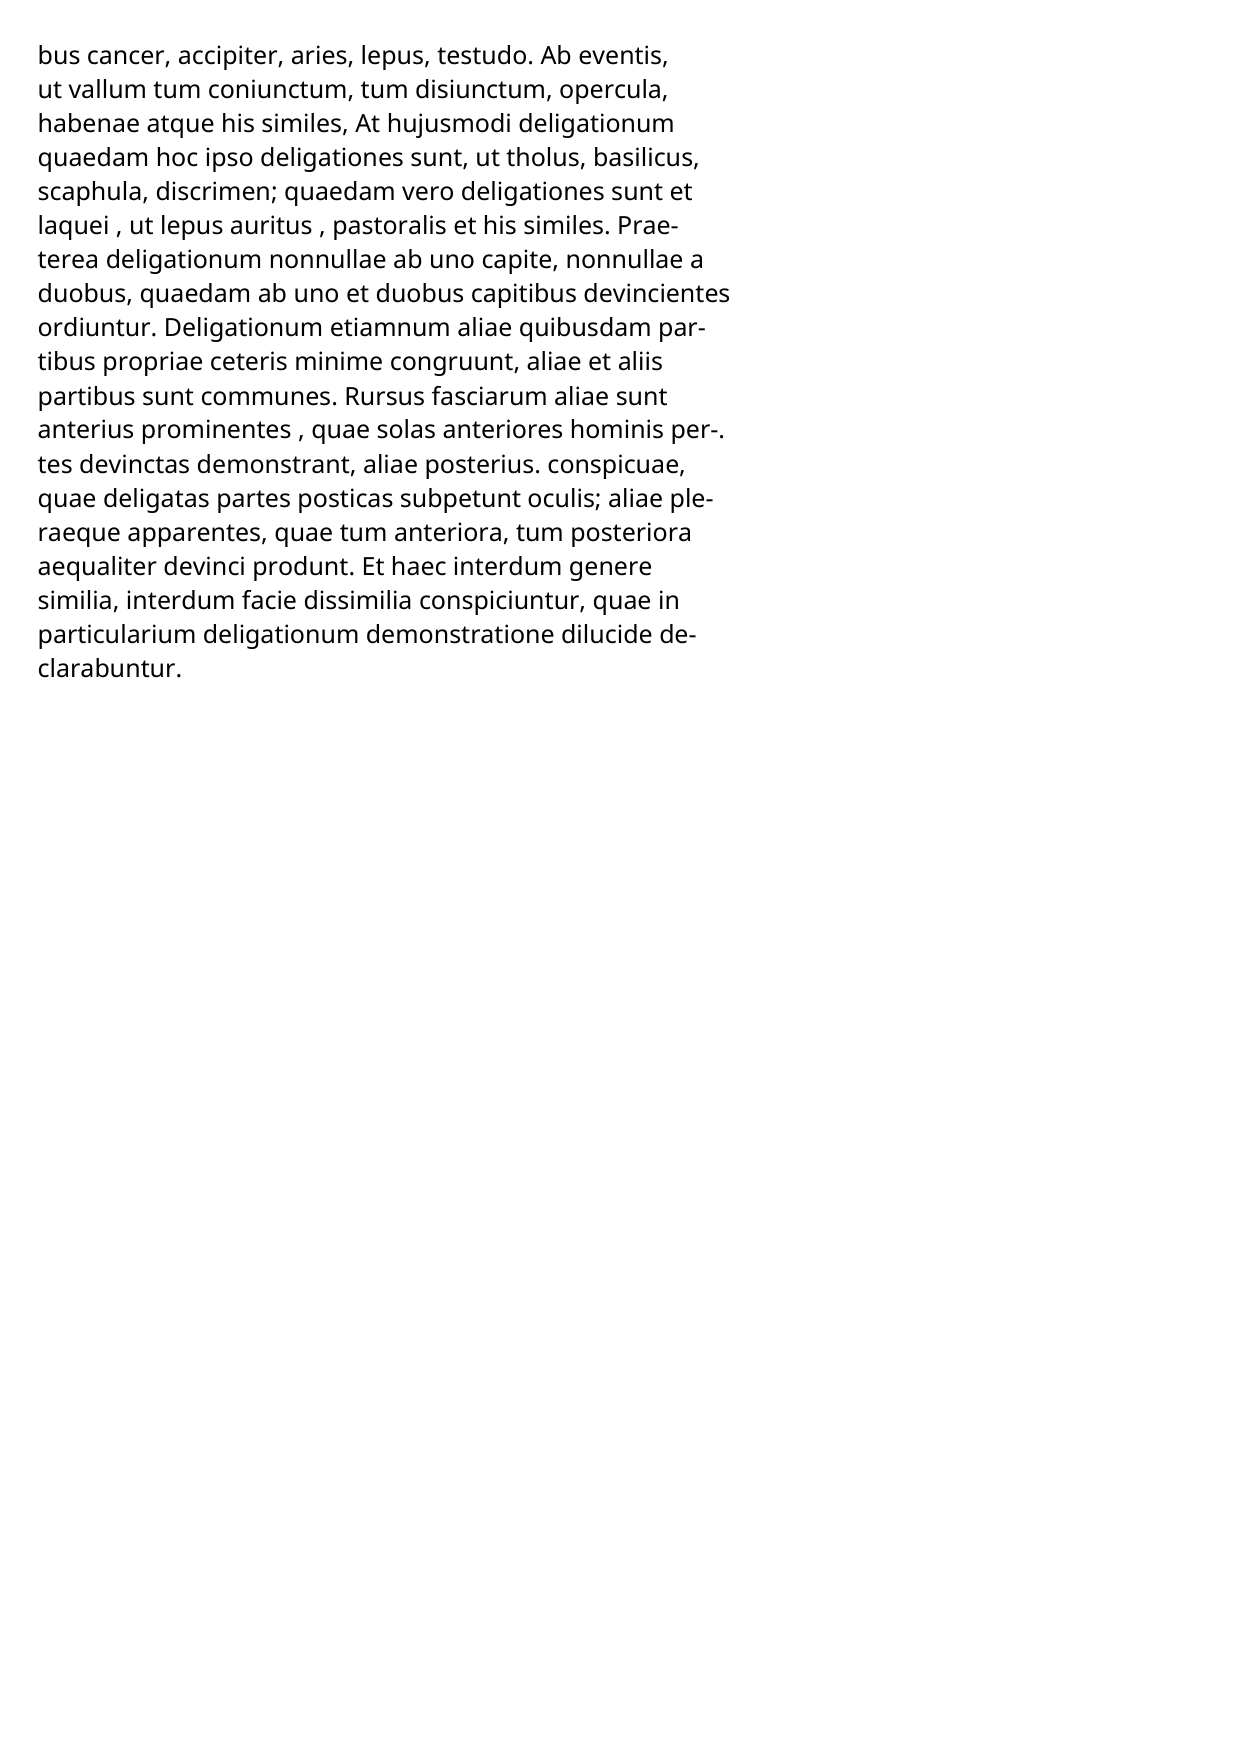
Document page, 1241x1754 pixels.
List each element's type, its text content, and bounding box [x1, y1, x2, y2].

text bus cancer, accipiter, aries, lepus, testudo. Ab eventis, ut vallum tum coniunctum, tum disiunctum, opercula, habenae atque his similes, At hujusmodi deligationum quaedam hoc ipso deligationes sunt, ut tholus, basilicus, scaphula, discrimen; quaedam vero deligationes sunt et laquei , ut lepus auritus , pastoralis et his similes. Prae- terea deligationum nonnullae ab uno capite, nonnullae a duobus, quaedam ab uno et duobus capitibus devincientes ordiuntur. Deligationum etiamnum aliae quibusdam par- tibus propriae ceteris minime congruunt, aliae et aliis partibus sunt communes. Rursus fasciarum aliae sunt anterius prominentes , quae solas anteriores hominis per-. tes devinctas demonstrant, aliae posterius. conspicuae, quae deligatas partes posticas subpetunt oculis; aliae ple- raeque apparentes, quae tum anteriora, tum posteriora aequaliter devinci produnt. Et haec interdum genere similia, interdum facie dissimilia conspiciuntur, quae in particularium deligationum demonstratione dilucide de- clarabuntur. [37, 37, 1203, 685]
